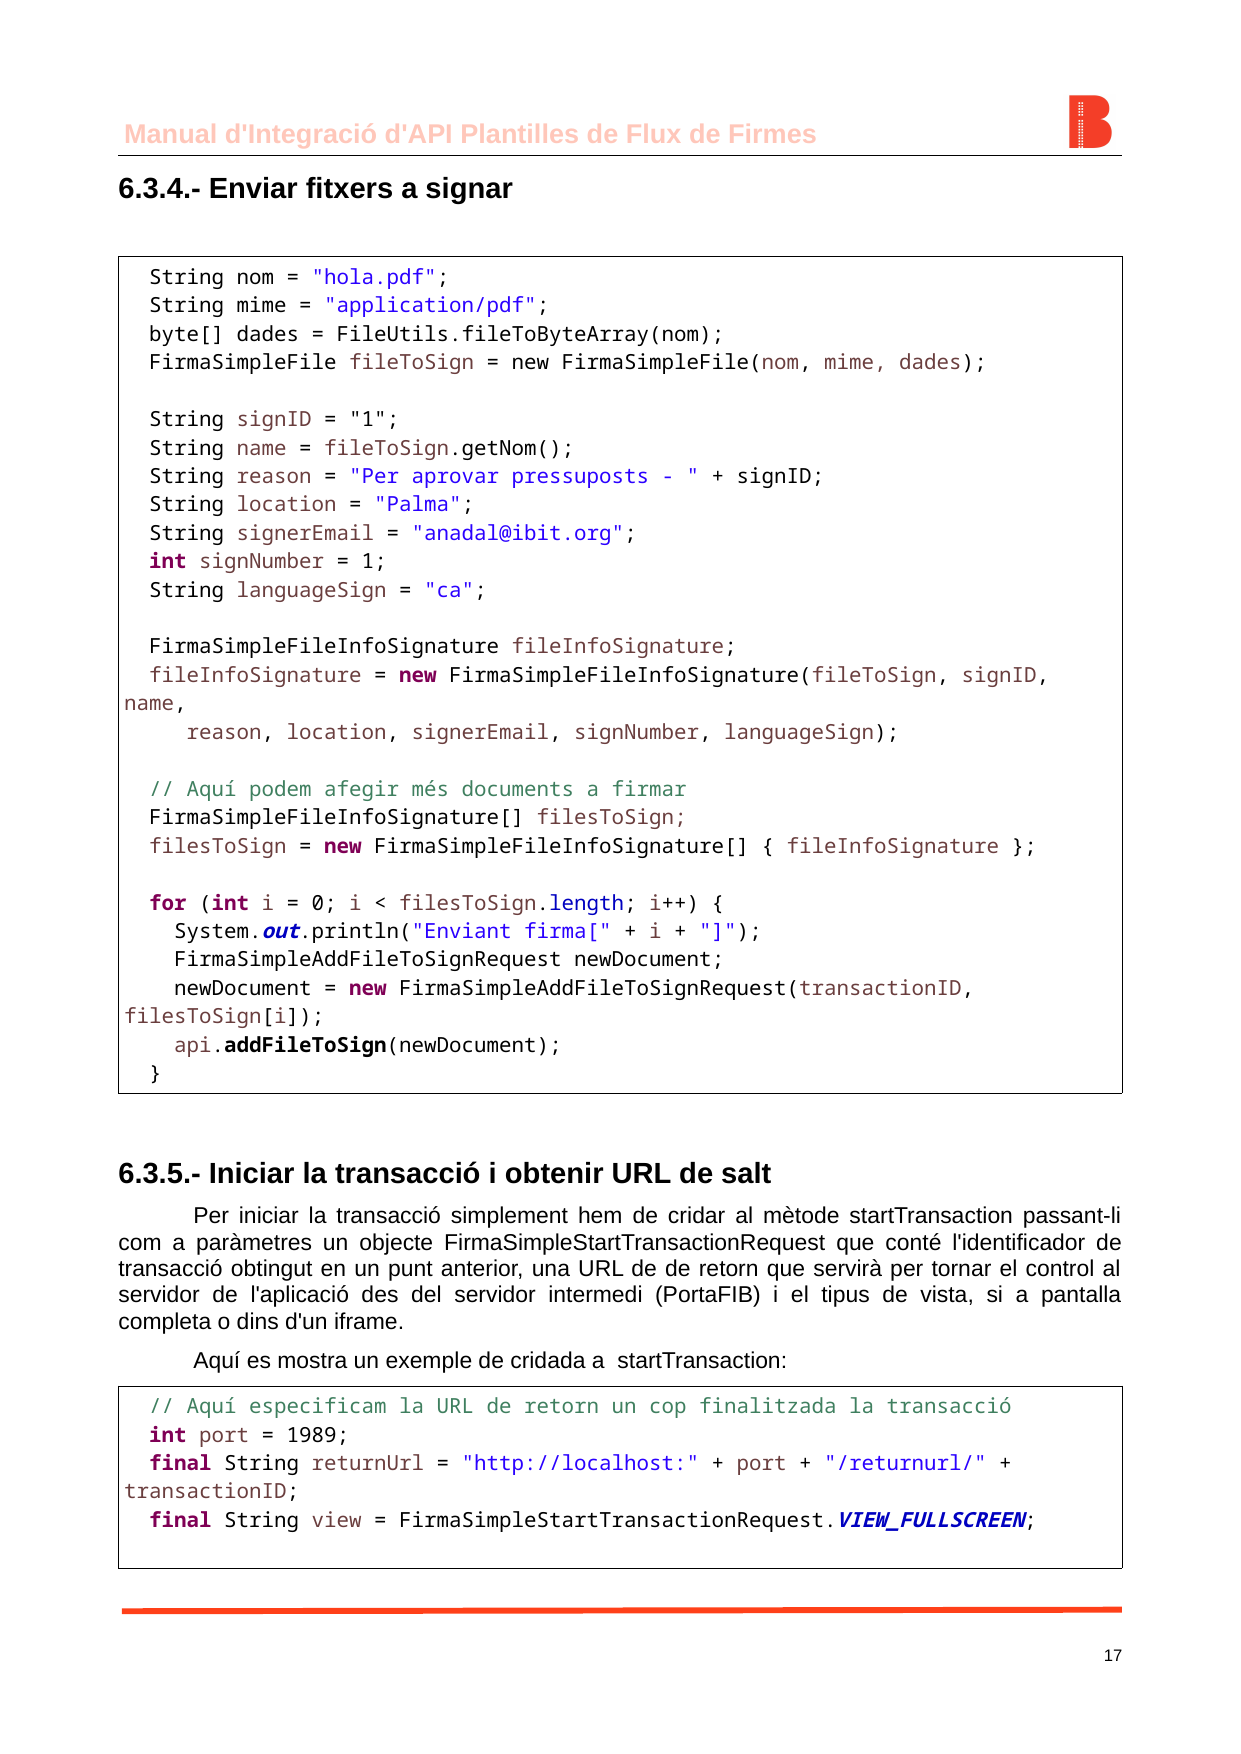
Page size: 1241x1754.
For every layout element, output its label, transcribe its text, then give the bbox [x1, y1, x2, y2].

text Aquí es mostra un exemple de cridada a startTransaction: [118, 1347, 1122, 1373]
subtitle Enviar fitxers a signar [118, 171, 1122, 205]
subtitle Iniciar la transacció i obtenir URL de salt [118, 1156, 1122, 1190]
table_header // Aquí especificam la URL de retorn un cop finalitzada la transacció int port = 1989; final String returnUrl = "http://localhost:" + port + "/returnurl/" + transactionID; final String view = FirmaSimpleStartTransactionRequest.VIEW_FULLSCREEN; [119, 1387, 1122, 1568]
text Per iniciar la transacció simplement hem de cridar al mètode startTransaction passant-li com a paràmetres un objecte FirmaSimpleStartTransactionRequest que conté l'identificador de transacció obtingut en un punt anterior, una URL de de retorn que servirà per tornar el control al servidor de l'aplicació des del servidor intermedi (PortaFIB) i el tipus de vista, si a pantalla completa o dins d'un iframe. [118, 1202, 1122, 1334]
picture [1063, 94, 1117, 150]
table_header String nom = "hola.pdf"; String mime = "application/pdf"; byte[] dades = FileUtils.fileToByteArray(nom); FirmaSimpleFile fileToSign = new FirmaSimpleFile(nom, mime, dades); String signID = "1"; String name = fileToSign.getNom(); String reason = "Per aprovar pressuposts - " + signID; String location = "Palma"; String signerEmail = "anadal@ibit.org"; int signNumber = 1; String languageSign = "ca"; FirmaSimpleFileInfoSignature fileInfoSignature; fileInfoSignature = new FirmaSimpleFileInfoSignature(fileToSign, signID, name, reason, location, signerEmail, signNumber, languageSign); // Aquí podem afegir més documents a firmar FirmaSimpleFileInfoSignature[] filesToSign; filesToSign = new FirmaSimpleFileInfoSignature[] { fileInfoSignature }; for (int i = 0; i < filesToSign.length; i++) { System.out.println("Enviant firma[" + i + "]"); FirmaSimpleAddFileToSignRequest newDocument; newDocument = new FirmaSimpleAddFileToSignRequest(transactionID, filesToSign[i]); api.addFileToSign(newDocument); } [119, 257, 1122, 1092]
